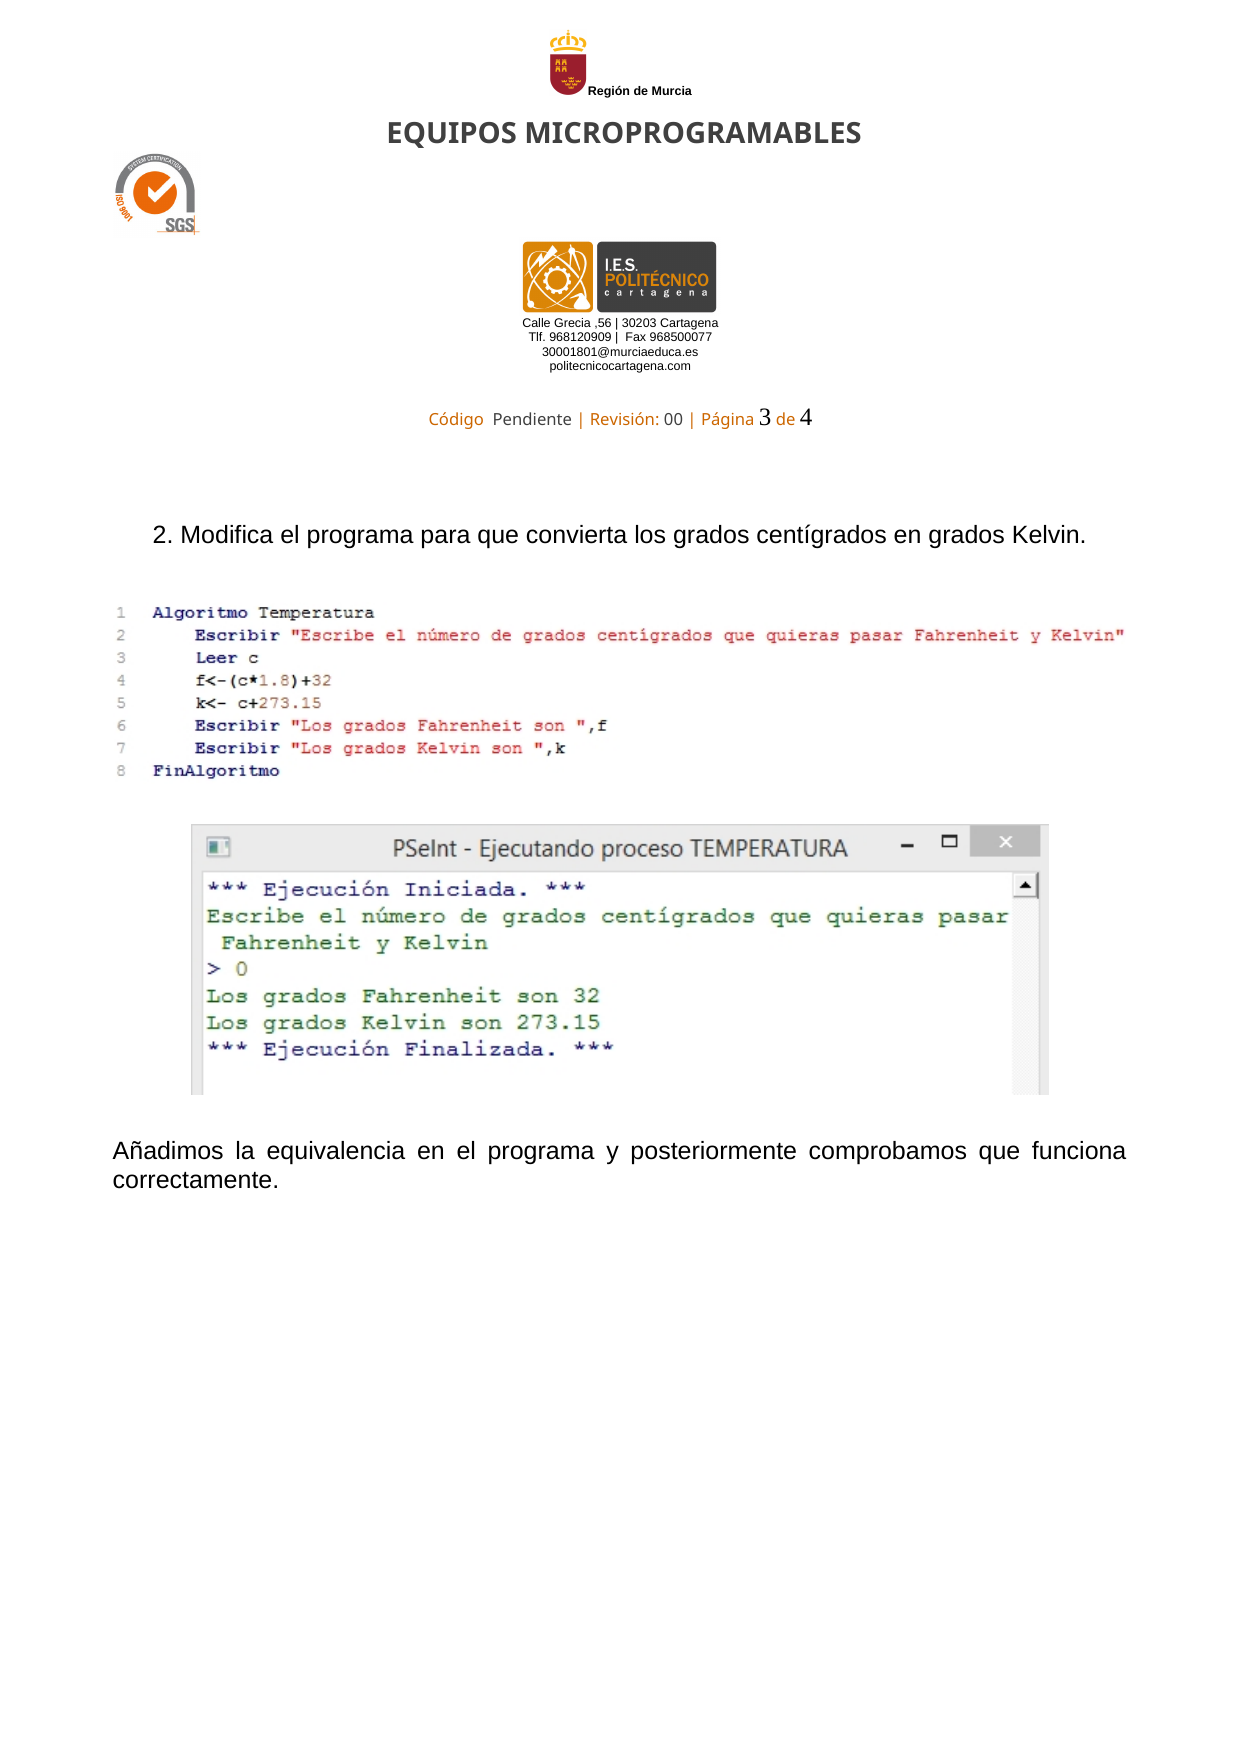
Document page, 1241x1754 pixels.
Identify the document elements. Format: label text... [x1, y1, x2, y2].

text Añadimos la equivalencia en el programa y posteriormente comprobamos que funciona correctamente. [112, 1136, 1128, 1193]
picture [112, 151, 202, 238]
list 2. Modifica el programa para que convierta los grados centígrados en grados Kelvin. [112, 520, 1128, 549]
picture [191, 824, 1049, 1095]
picture [519, 237, 721, 316]
picture [112, 602, 1128, 784]
